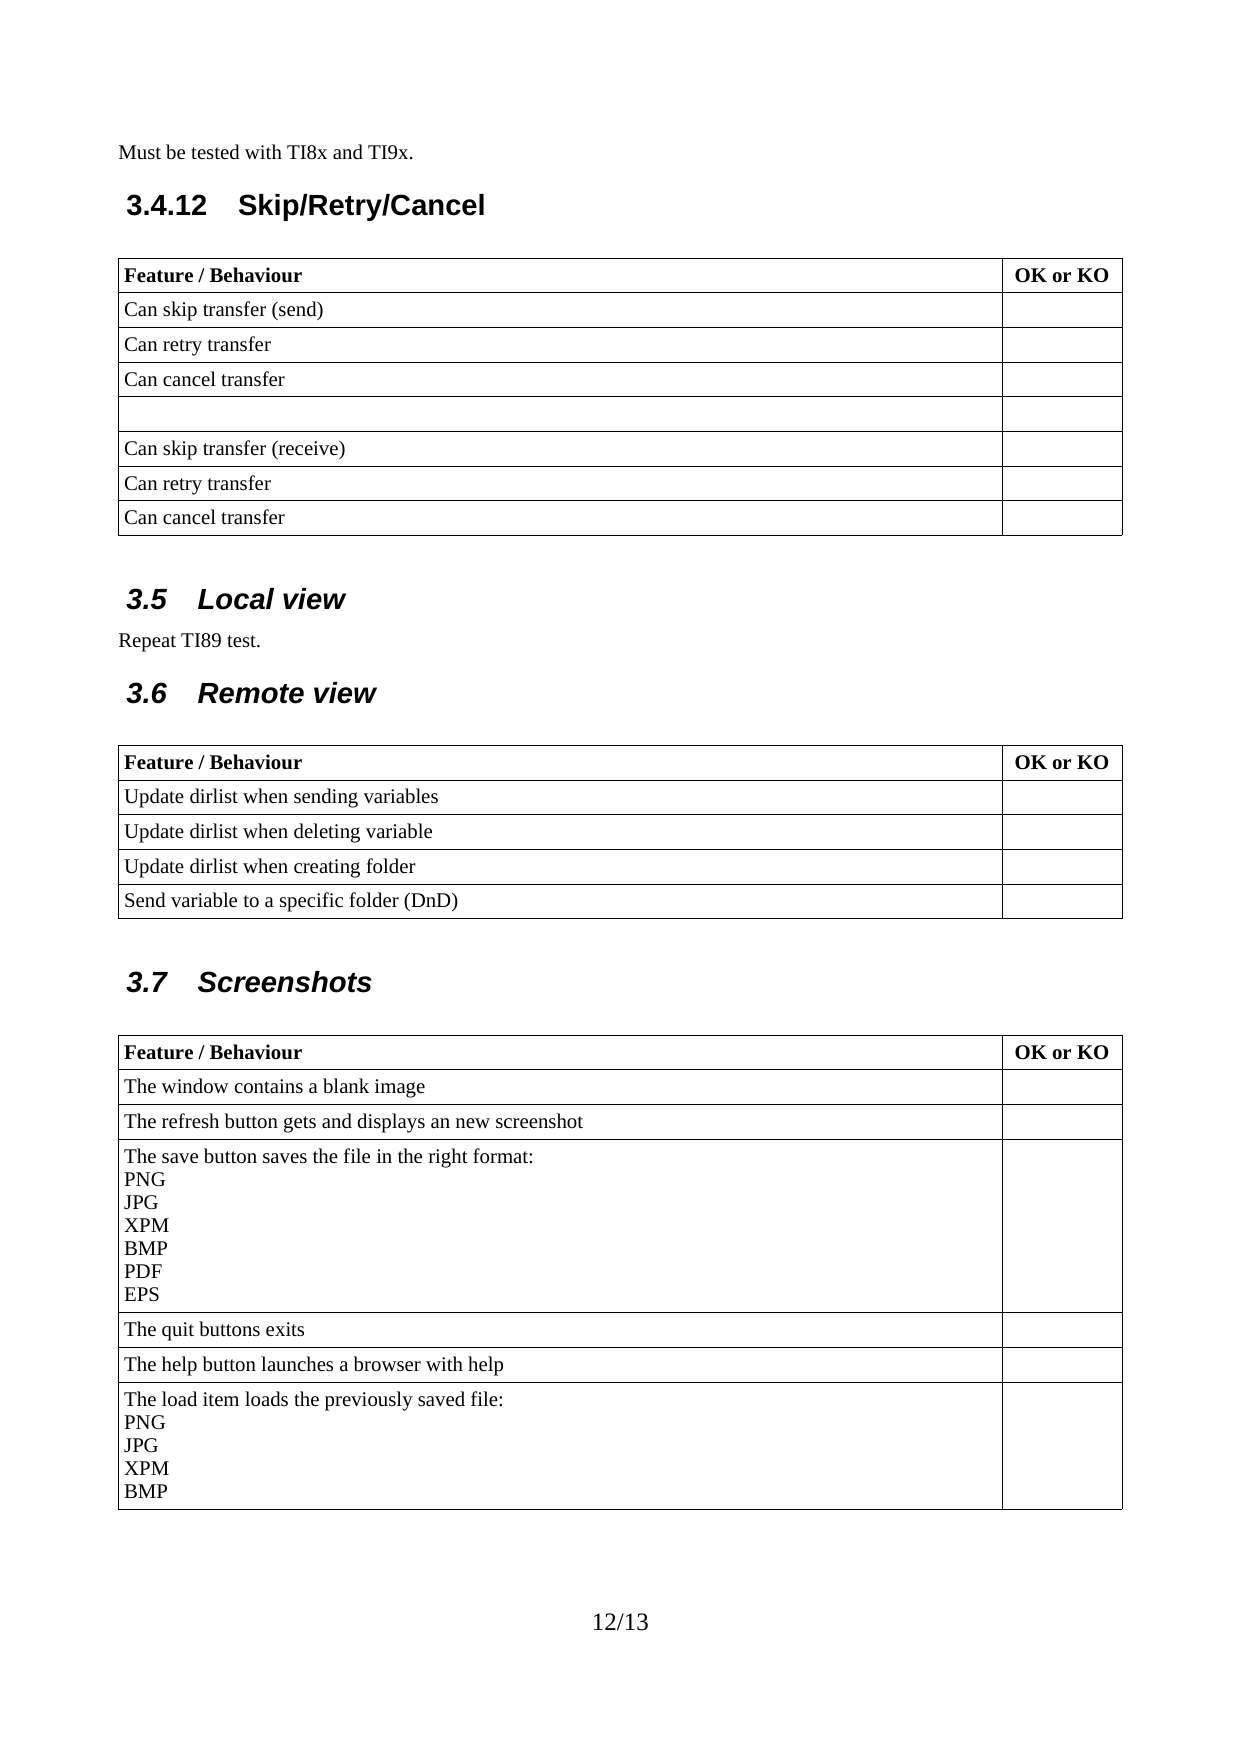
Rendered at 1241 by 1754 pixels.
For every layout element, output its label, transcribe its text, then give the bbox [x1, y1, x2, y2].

table_cell [1003, 1140, 1122, 1312]
table_cell [1003, 1348, 1122, 1382]
table_cell [1003, 501, 1122, 535]
table_header Feature / Behaviour [119, 259, 1002, 292]
table_cell Can retry transfer [119, 467, 1002, 500]
table_cell The save button saves the file in the right format: PNG JPG XPM BMP PDF EPS [119, 1140, 1002, 1312]
table_cell [1003, 363, 1122, 396]
table_cell Update dirlist when sending variables [119, 781, 1002, 814]
table_cell [1003, 1070, 1122, 1104]
table_header OK or KO [1003, 746, 1122, 779]
text Must be tested with TI8x and TI9x. [118, 141, 1122, 164]
table_header Feature / Behaviour [119, 746, 1002, 779]
table_cell The load item loads the previously saved file: PNG JPG XPM BMP [119, 1383, 1002, 1509]
table_header OK or KO [1003, 1036, 1122, 1069]
subtitle Local view [118, 583, 1122, 616]
table_cell The refresh button gets and displays an new screenshot [119, 1105, 1002, 1139]
table_header OK or KO [1003, 259, 1122, 292]
table_cell [1003, 885, 1122, 918]
table_cell Update dirlist when deleting variable [119, 815, 1002, 849]
table_cell [1003, 293, 1122, 327]
table_cell [119, 397, 1002, 431]
table_cell [1003, 467, 1122, 500]
table_cell [1003, 328, 1122, 362]
table_cell Can cancel transfer [119, 501, 1002, 535]
table_header Feature / Behaviour [119, 1036, 1002, 1069]
table_cell Can cancel transfer [119, 363, 1002, 396]
table_cell Update dirlist when creating folder [119, 850, 1002, 883]
table_cell The quit buttons exits [119, 1313, 1002, 1347]
table_cell [1003, 1383, 1122, 1509]
table_cell [1003, 1105, 1122, 1139]
table_cell [1003, 815, 1122, 849]
table_cell Can skip transfer (receive) [119, 432, 1002, 466]
table_cell [1003, 781, 1122, 814]
text Repeat TI89 test. [118, 628, 1122, 652]
table_cell Can retry transfer [119, 328, 1002, 362]
subtitle Skip/Retry/Cancel [118, 189, 1122, 222]
table_cell Can skip transfer (send) [119, 293, 1002, 327]
table_cell [1003, 397, 1122, 431]
subtitle Screenshots [118, 966, 1122, 999]
table_cell [1003, 850, 1122, 883]
table_cell The window contains a blank image [119, 1070, 1002, 1104]
table_cell Send variable to a specific folder (DnD) [119, 885, 1002, 918]
table_cell The help button launches a browser with help [119, 1348, 1002, 1382]
table_cell [1003, 432, 1122, 466]
table_cell [1003, 1313, 1122, 1347]
subtitle Remote view [118, 677, 1122, 709]
